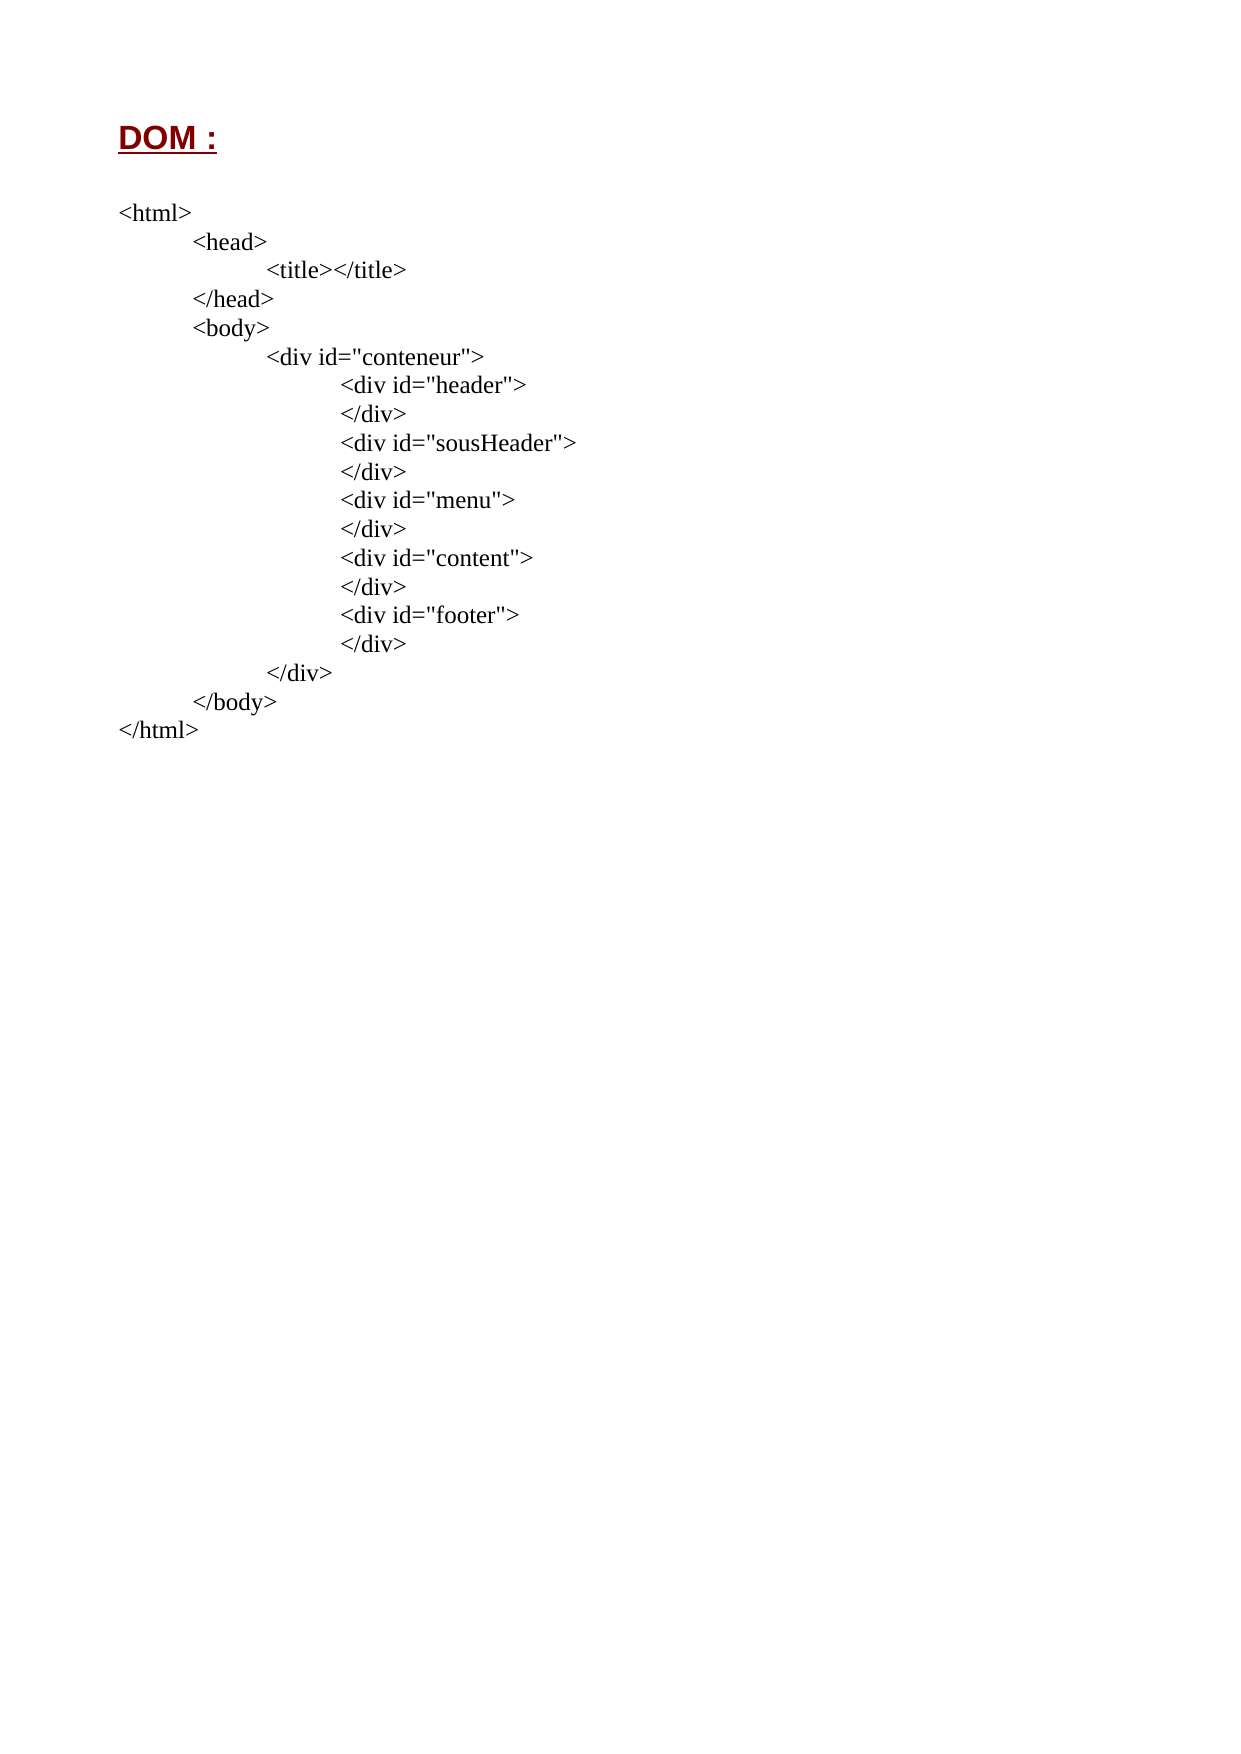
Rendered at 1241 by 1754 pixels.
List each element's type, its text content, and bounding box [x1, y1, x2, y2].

text </html> [118, 716, 1122, 744]
text <div id="conteneur"> [118, 342, 1122, 371]
text </div> [118, 572, 1122, 601]
text </div> [118, 399, 1122, 428]
subtitle DOM : [118, 118, 1122, 157]
text <html> [118, 198, 1122, 227]
text <div id="footer"> [118, 601, 1122, 629]
text </div> [118, 514, 1122, 543]
text <div id="menu"> [118, 486, 1122, 514]
text </div> [118, 629, 1122, 658]
text <div id="header"> [118, 371, 1122, 399]
text <head> [118, 227, 1122, 256]
text </div> [118, 457, 1122, 486]
text </body> [118, 687, 1122, 716]
text <title></title> [118, 256, 1122, 284]
text </div> [118, 658, 1122, 687]
text <div id="content"> [118, 543, 1122, 572]
text </head> [118, 284, 1122, 313]
text <body> [118, 313, 1122, 342]
text <div id="sousHeader"> [118, 428, 1122, 457]
